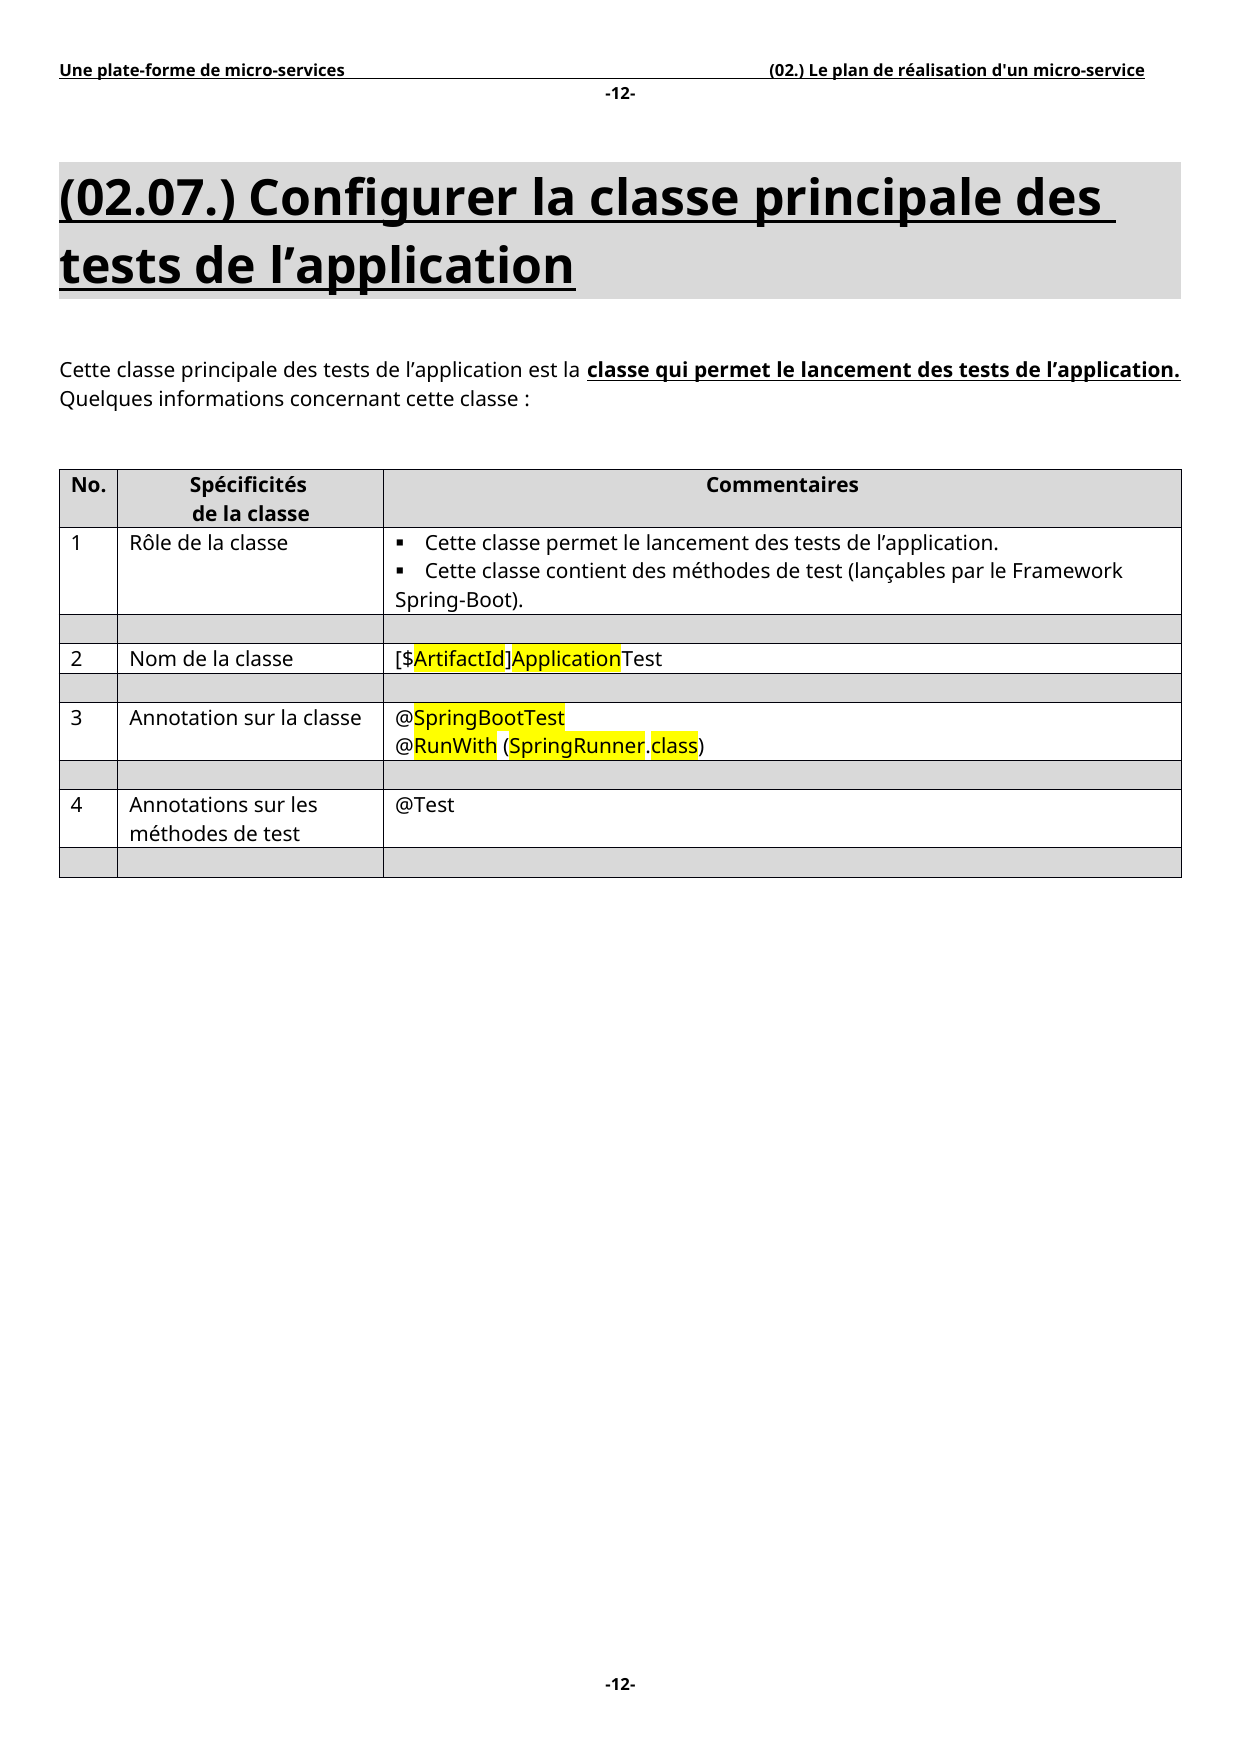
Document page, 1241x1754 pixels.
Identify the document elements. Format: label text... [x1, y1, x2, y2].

table_cell [118, 761, 383, 789]
table_cell @SpringBootTest @RunWith (SpringRunner.class) [384, 703, 1181, 760]
table_cell [$ArtifactId]ApplicationTest [384, 644, 1181, 672]
table_cell [118, 615, 383, 643]
table_cell 1 [60, 528, 117, 613]
table_cell 4 [60, 790, 117, 847]
table_cell Rôle de la classe [118, 528, 383, 613]
table_cell [60, 848, 117, 877]
text Cette classe principale des tests de l’application est la classe qui permet le lancement des tests de l’application. Quelques informations concernant cette classe : [59, 356, 1181, 412]
table_cell @Test [384, 790, 1181, 847]
table_cell [384, 674, 1181, 702]
table_cell [118, 674, 383, 702]
table_cell 3 [60, 703, 117, 760]
table_cell [384, 615, 1181, 643]
table_cell [384, 761, 1181, 789]
text (02.07.) Configurer la classe principale des tests de l’application [59, 162, 1181, 299]
table_cell Nom de la classe [118, 644, 383, 672]
table_cell Cette classe permet le lancement des tests de l’application. Cette classe contient des méthodes de test (lançables par le Framework Spring-Boot). [384, 528, 1181, 613]
table_cell [384, 848, 1181, 877]
table_cell [60, 674, 117, 702]
table_cell 2 [60, 644, 117, 672]
table_cell Annotations sur les méthodes de test [118, 790, 383, 847]
table_header Commentaires [384, 470, 1181, 527]
table_cell Annotation sur la classe [118, 703, 383, 760]
table_header No. [60, 470, 117, 527]
table_header Spécificités de la classe [118, 470, 383, 527]
table_cell [60, 761, 117, 789]
table_cell [60, 615, 117, 643]
table_cell [118, 848, 383, 877]
